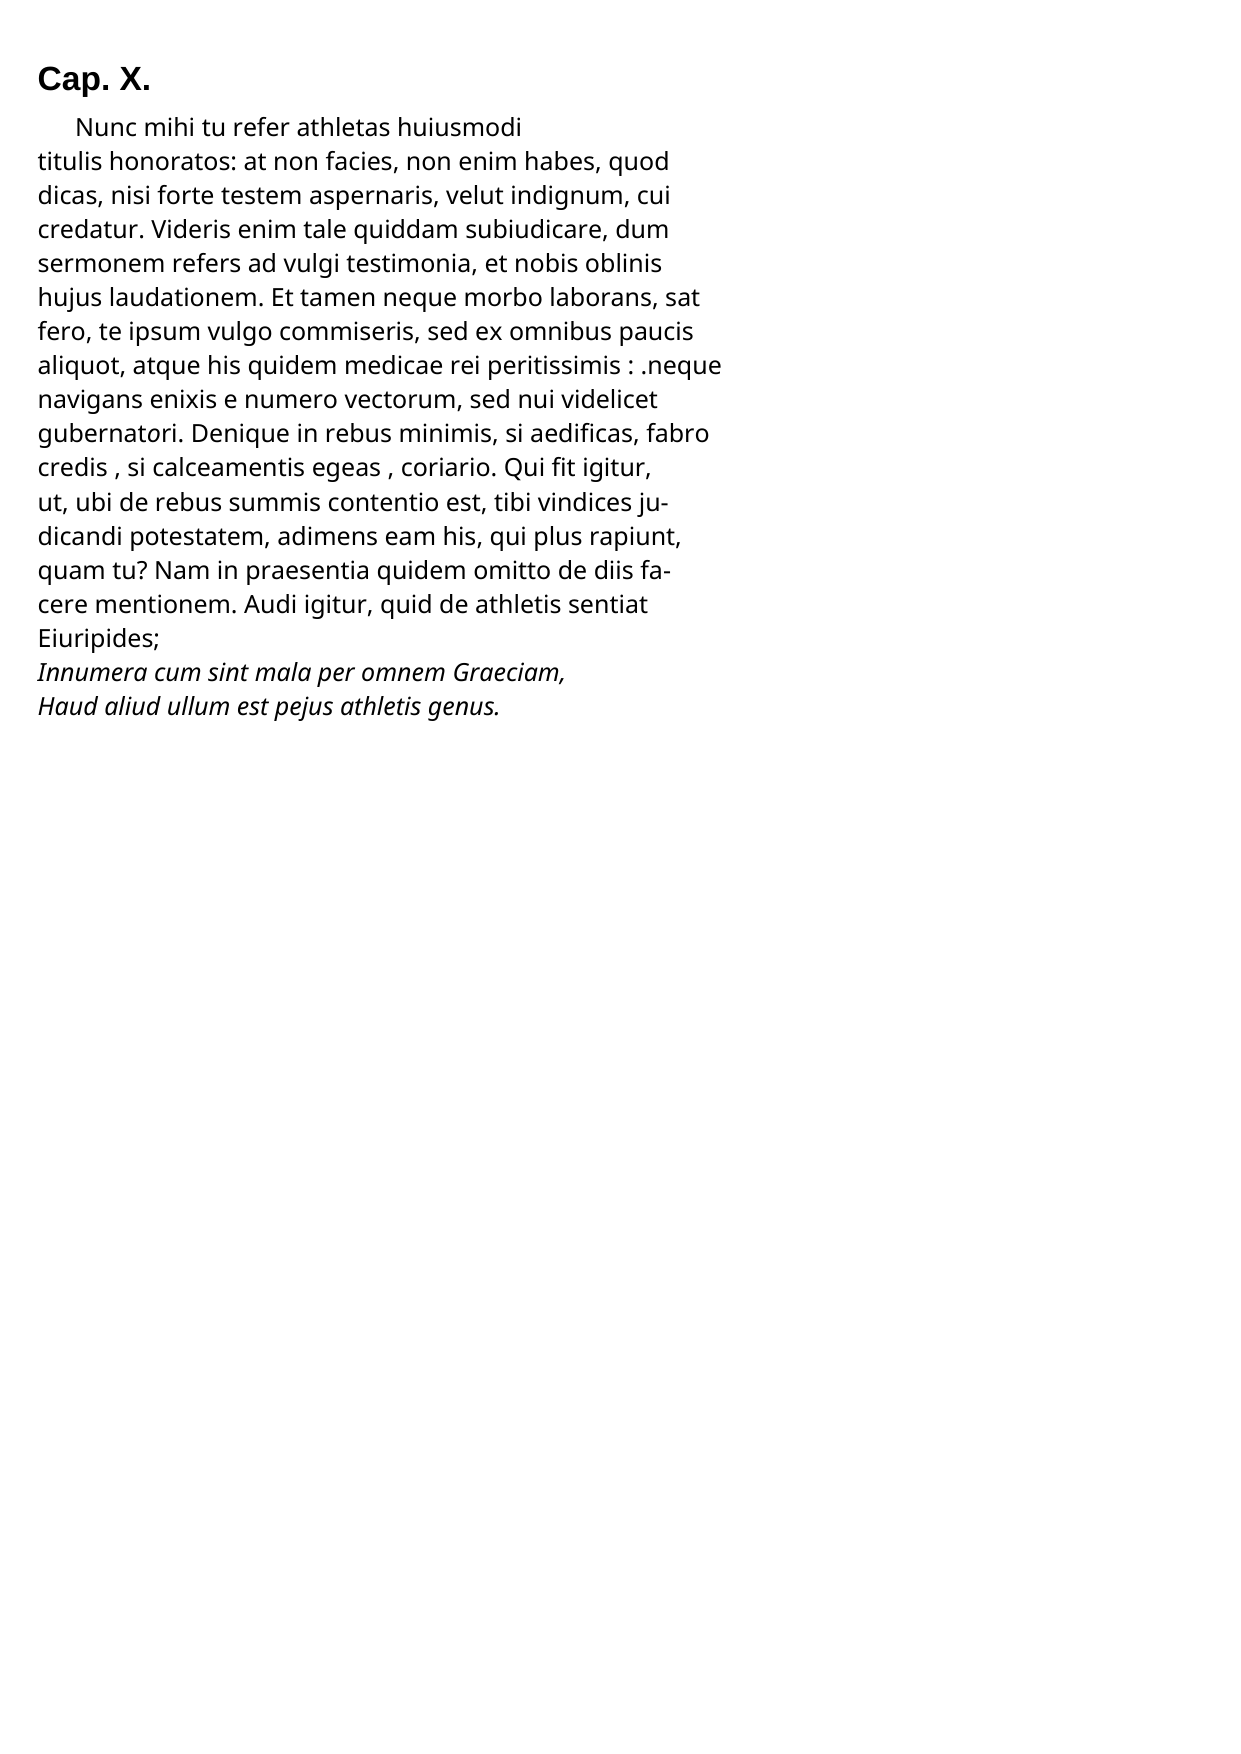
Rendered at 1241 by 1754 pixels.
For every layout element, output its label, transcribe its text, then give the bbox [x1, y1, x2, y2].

subtitle Cap. X. [37, 58, 1203, 97]
text Innumera cum sint mala per omnem Graeciam, Haud aliud ullum est pejus athletis genus. [37, 654, 1203, 723]
text Nunc mihi tu refer athletas huiusmodi titulis honoratos: at non facies, non enim habes, quod dicas, nisi forte testem aspernaris, velut indignum, cui credatur. Videris enim tale quiddam subiudicare, dum sermonem refers ad vulgi testimonia, et nobis oblinis hujus laudationem. Et tamen neque morbo laborans, sat fero, te ipsum vulgo commiseris, sed ex omnibus paucis aliquot, atque his quidem medicae rei peritissimis : .neque navigans enixis e numero vectorum, sed nui videlicet gubernatori. Denique in rebus minimis, si aedificas, fabro credis , si calceamentis egeas , coriario. Qui fit igitur, ut, ubi de rebus summis contentio est, tibi vindices ju- dicandi potestatem, adimens eam his, qui plus rapiunt, quam tu? Nam in praesentia quidem omitto de diis fa- cere mentionem. Audi igitur, quid de athletis sentiat Eiuripides; [37, 109, 1203, 654]
